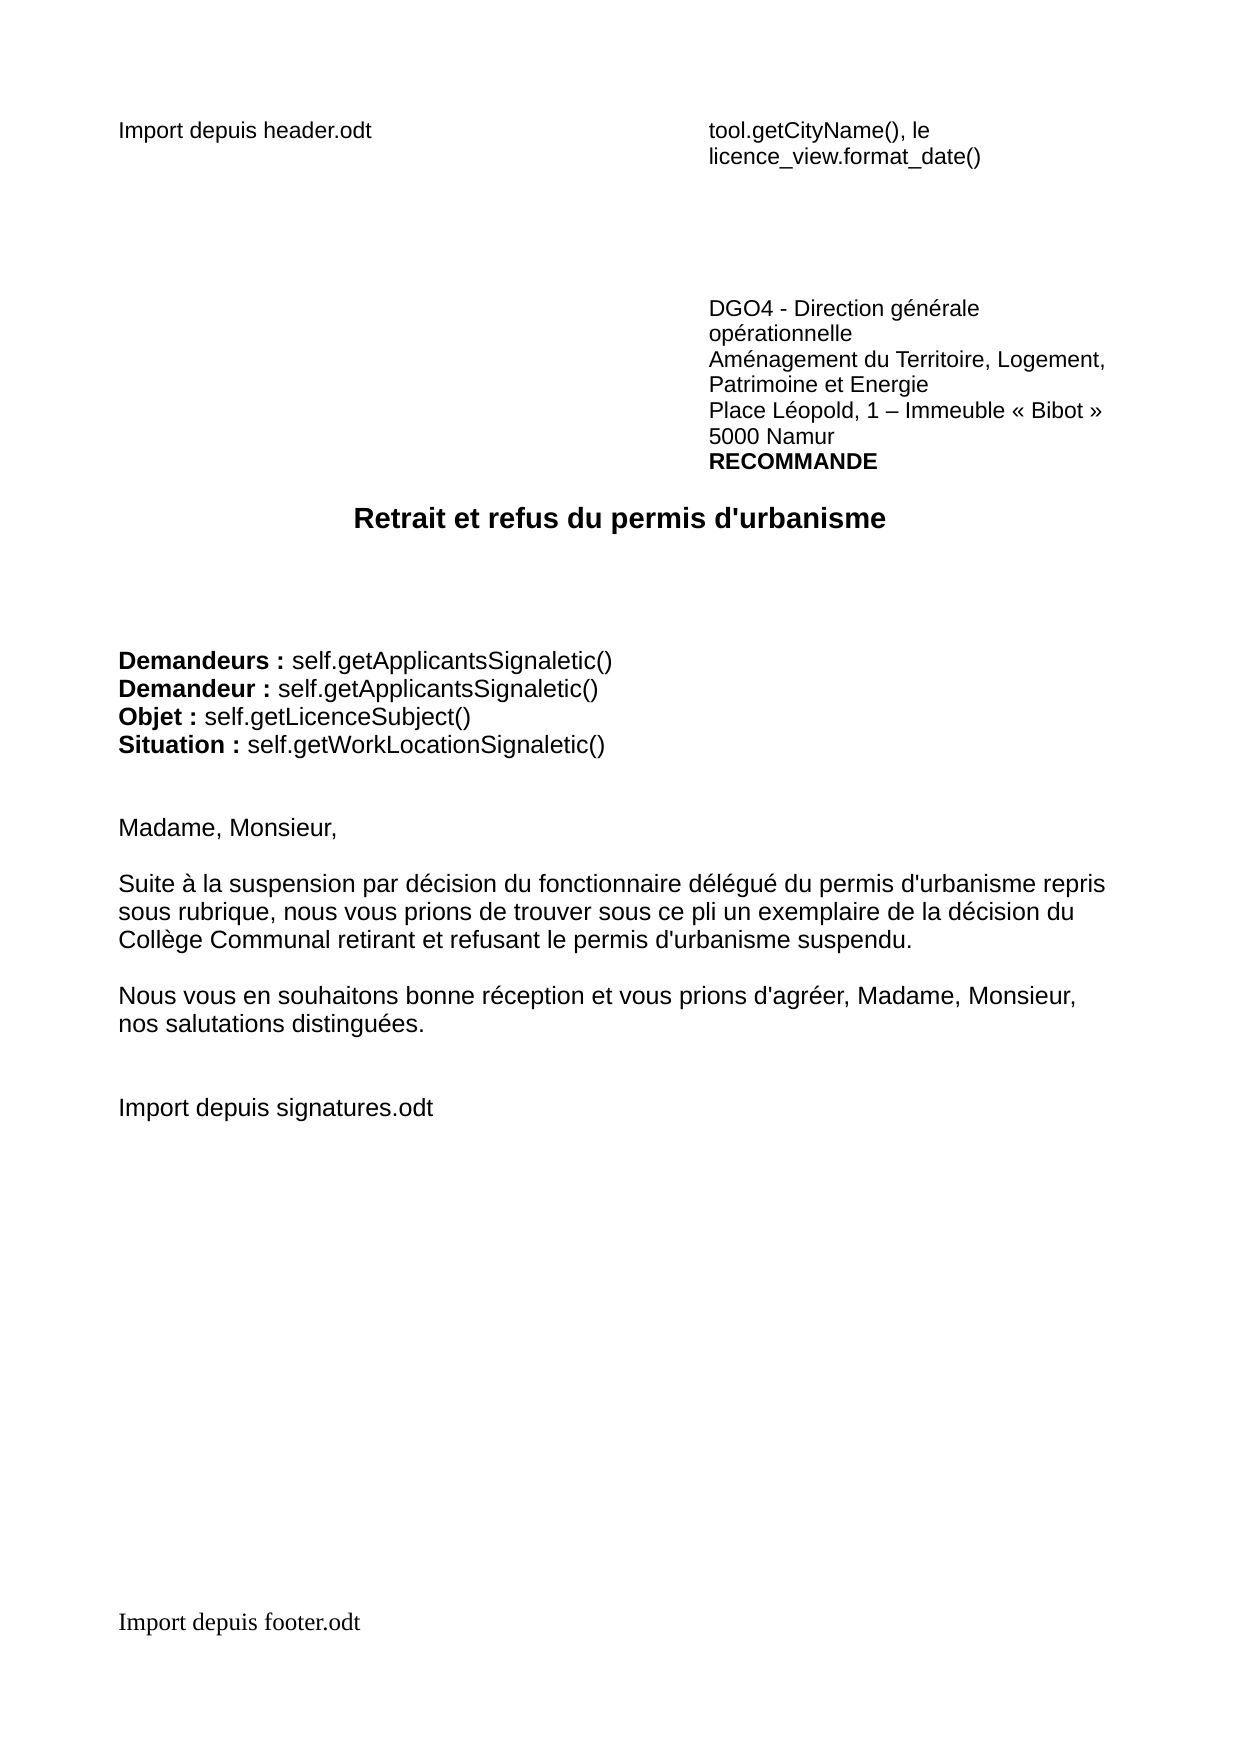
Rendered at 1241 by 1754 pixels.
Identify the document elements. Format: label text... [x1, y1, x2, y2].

text Situation : self.getWorkLocationSignaletic() [118, 731, 1122, 758]
table_header tool.getCityName(), le licence_view.format_date() DGO4 - Direction générale opérationnelle Aménagement du Territoire, Logement, Patrimoine et Energie Place Léopold, 1 – Immeuble « Bibot » 5000 Namur RECOMMANDE [709, 118, 1123, 474]
text Import depuis signatures.odt [118, 1093, 1122, 1121]
table_header Import depuis header.odt [118, 118, 708, 474]
text Madame, Monsieur, [118, 814, 1122, 842]
text Demandeurs : self.getApplicantsSignaletic() [118, 647, 1122, 675]
title Retrait et refus du permis d'urbanisme [118, 502, 1122, 535]
text Demandeur : self.getApplicantsSignaletic() [118, 675, 1122, 703]
text Objet : self.getLicenceSubject() [118, 703, 1122, 731]
text Suite à la suspension par décision du fonctionnaire délégué du permis d'urbanisme repris sous rubrique, nous vous prions de trouver sous ce pli un exemplaire de la décision du Collège Communal retirant et refusant le permis d'urbanisme suspendu. [118, 870, 1122, 954]
text Nous vous en souhaitons bonne réception et vous prions d'agréer, Madame, Monsieur, nos salutations distinguées. [118, 982, 1122, 1038]
